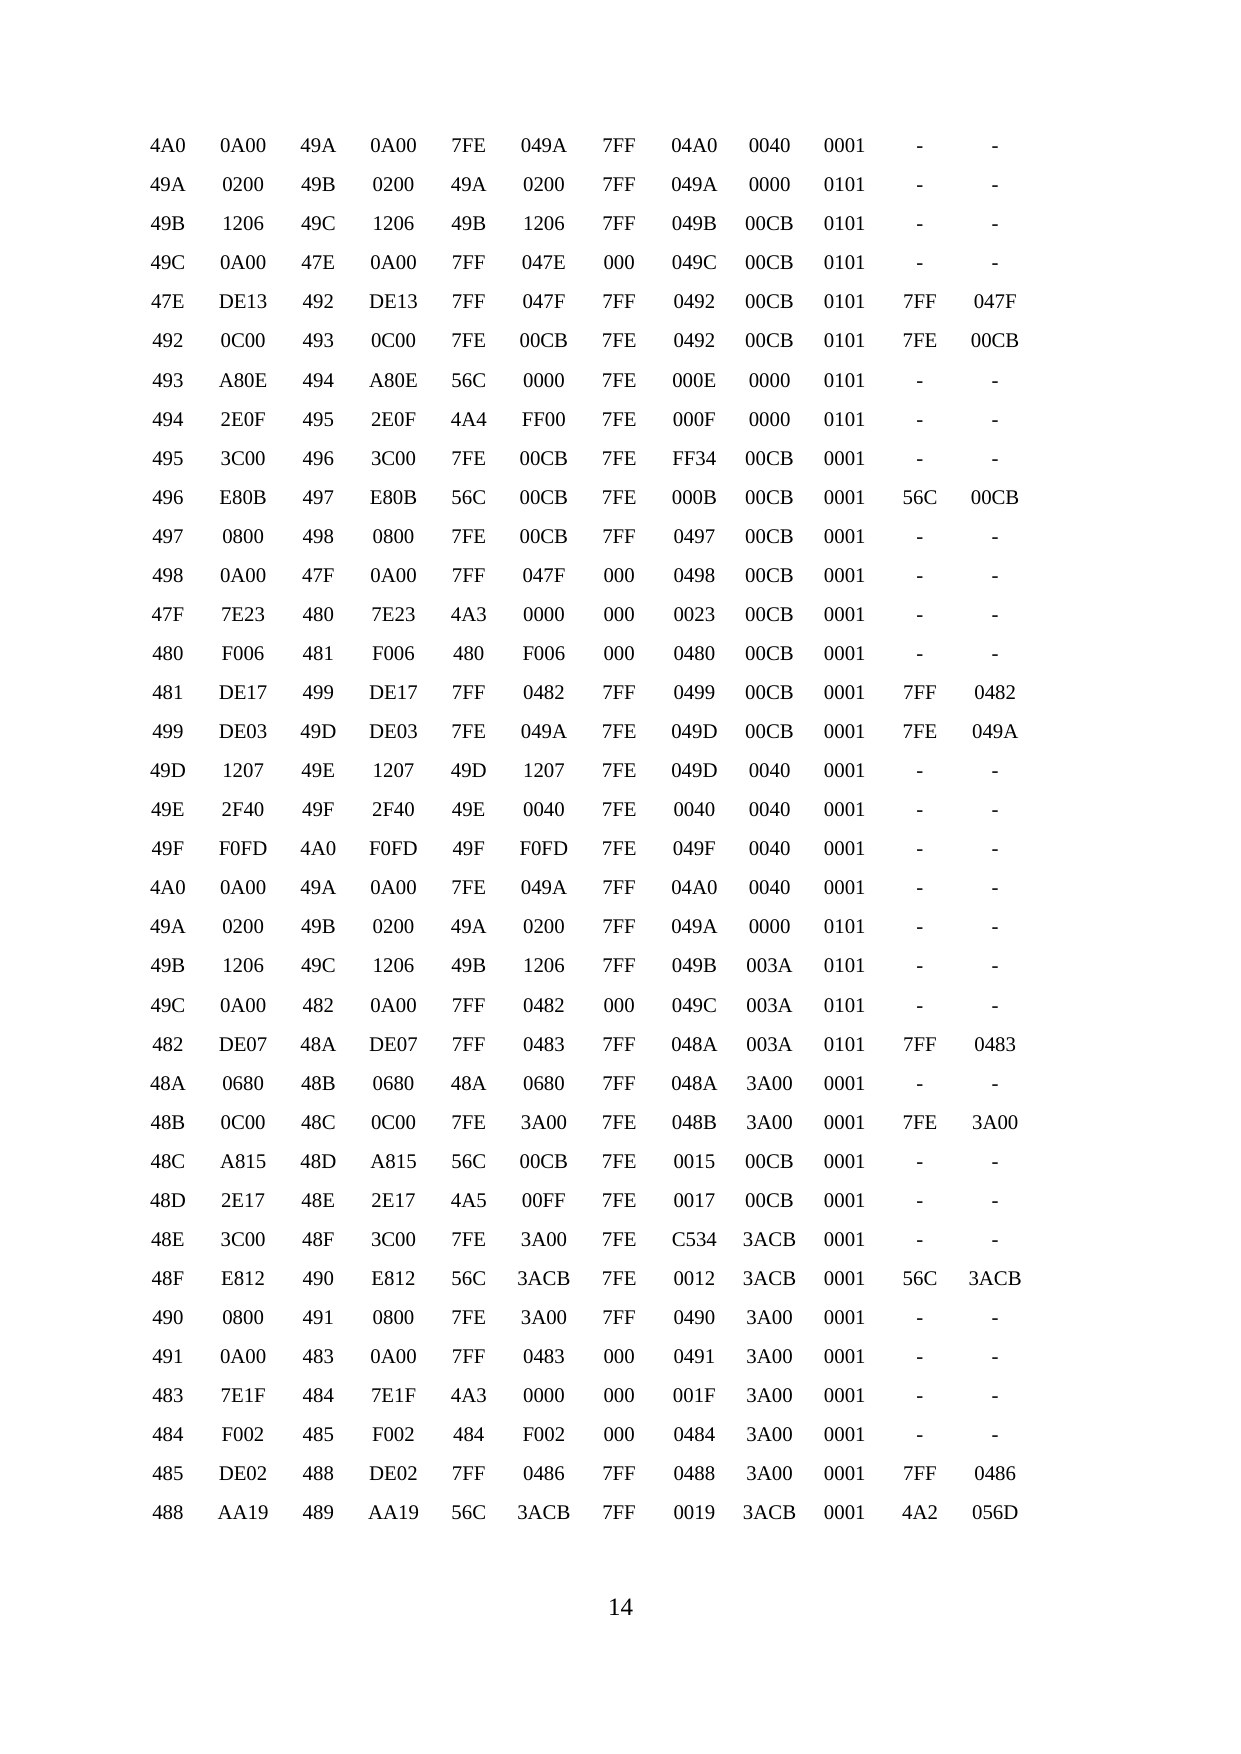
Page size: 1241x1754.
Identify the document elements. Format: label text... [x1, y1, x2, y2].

table_cell DE13 [356, 289, 431, 328]
table_cell 4A5 [431, 1188, 506, 1227]
table_cell 497 [280, 485, 356, 524]
table_cell 56C [431, 1500, 506, 1539]
table_cell 485 [280, 1422, 356, 1461]
table_cell 492 [280, 289, 356, 328]
table_cell - [957, 954, 1032, 992]
table_cell 003A [732, 954, 807, 992]
table_cell 00CB [506, 1149, 581, 1188]
table_cell 0001 [807, 1188, 882, 1227]
table_cell 0001 [807, 1227, 882, 1266]
table_cell 48B [280, 1071, 356, 1110]
table_cell 0A00 [356, 875, 431, 914]
table_cell - [882, 954, 957, 992]
table_cell DE17 [356, 680, 431, 719]
table_cell 7FF [882, 1032, 957, 1071]
table_cell 7FF [431, 563, 506, 602]
table_cell 0001 [807, 1500, 882, 1539]
table_cell 483 [130, 1383, 205, 1422]
table_cell 1206 [205, 211, 280, 250]
table_cell 482 [130, 1032, 205, 1071]
table_cell 49C [130, 993, 205, 1032]
table_cell 47E [130, 289, 205, 328]
table_cell 04A0 [656, 133, 732, 172]
table_cell 4A2 [882, 1500, 957, 1539]
table_cell - [882, 368, 957, 407]
table_cell 0012 [656, 1266, 732, 1305]
table_cell 49D [280, 719, 356, 758]
table_cell 0488 [656, 1461, 732, 1500]
table_cell 49C [280, 954, 356, 992]
table_cell 0A00 [356, 563, 431, 602]
table_cell - [957, 602, 1032, 641]
table_cell A815 [205, 1149, 280, 1188]
table_cell 0480 [656, 641, 732, 680]
table_cell - [882, 524, 957, 563]
table_cell 499 [280, 680, 356, 719]
table_cell 00CB [732, 563, 807, 602]
table_cell 2F40 [356, 797, 431, 836]
table_cell 00CB [732, 211, 807, 250]
table_cell 0001 [807, 719, 882, 758]
table_cell 1207 [506, 758, 581, 797]
table_cell 7FF [431, 680, 506, 719]
table_cell - [957, 250, 1032, 289]
table_cell 0200 [205, 914, 280, 953]
table_cell 3A00 [732, 1071, 807, 1110]
table_cell 001F [656, 1383, 732, 1422]
table_cell 0101 [807, 289, 882, 328]
table_cell 488 [130, 1500, 205, 1539]
table_cell 000 [581, 602, 656, 641]
table_cell 0101 [807, 211, 882, 250]
table_cell 497 [130, 524, 205, 563]
table_cell 4A3 [431, 1383, 506, 1422]
table_cell 049B [656, 211, 732, 250]
table_cell 0101 [807, 250, 882, 289]
table_cell 0482 [506, 993, 581, 1032]
table_cell - [957, 211, 1032, 250]
table_cell 1207 [356, 758, 431, 797]
table_cell 0483 [957, 1032, 1032, 1071]
table_cell 049F [656, 836, 732, 875]
table_cell 7FF [581, 1461, 656, 1500]
table_cell 0001 [807, 641, 882, 680]
table_cell 7FF [581, 211, 656, 250]
table_cell DE02 [205, 1461, 280, 1500]
table_cell - [957, 446, 1032, 485]
table_cell 0000 [506, 602, 581, 641]
table_cell 00FF [506, 1188, 581, 1227]
table_cell 0001 [807, 1305, 882, 1344]
table_cell 003A [732, 1032, 807, 1071]
table_cell 48A [431, 1071, 506, 1110]
table_cell 485 [130, 1461, 205, 1500]
table_cell 49C [280, 211, 356, 250]
table_cell 049A [656, 914, 732, 953]
table_cell 0101 [807, 368, 882, 407]
table_cell 2E17 [356, 1188, 431, 1227]
table_cell 0499 [656, 680, 732, 719]
table_cell 0C00 [356, 1110, 431, 1149]
table_cell 0040 [732, 758, 807, 797]
table_cell 49A [280, 133, 356, 172]
table_cell 00CB [506, 524, 581, 563]
table_cell 0484 [656, 1422, 732, 1461]
table_cell - [957, 641, 1032, 680]
table_cell - [882, 1071, 957, 1110]
table_cell 3A00 [732, 1383, 807, 1422]
table_cell 049B [656, 954, 732, 992]
table_cell 4A4 [431, 407, 506, 446]
table_cell - [882, 1305, 957, 1344]
table_cell 048B [656, 1110, 732, 1149]
table_cell 00CB [506, 446, 581, 485]
table_cell 56C [431, 1266, 506, 1305]
table_cell 0A00 [205, 1344, 280, 1383]
table_cell 3ACB [506, 1266, 581, 1305]
table_cell 49E [130, 797, 205, 836]
table_cell 3A00 [732, 1305, 807, 1344]
table_cell A815 [356, 1149, 431, 1188]
table_cell F006 [205, 641, 280, 680]
table_cell 3A00 [732, 1422, 807, 1461]
table_cell 493 [280, 329, 356, 367]
table_cell 56C [882, 485, 957, 524]
table_cell F002 [356, 1422, 431, 1461]
table_cell 0000 [732, 172, 807, 211]
table_cell 0101 [807, 329, 882, 367]
table_cell 3A00 [732, 1110, 807, 1149]
table_cell 0001 [807, 1149, 882, 1188]
table_cell 0A00 [205, 133, 280, 172]
table_cell 0200 [506, 914, 581, 953]
table_cell 003A [732, 993, 807, 1032]
table_cell 0040 [732, 836, 807, 875]
table_cell 47F [130, 602, 205, 641]
table_cell 0200 [356, 914, 431, 953]
table_cell 0001 [807, 524, 882, 563]
table_cell 4A0 [130, 875, 205, 914]
table_cell 1206 [356, 211, 431, 250]
table_cell 56C [431, 368, 506, 407]
table_cell 3ACB [732, 1500, 807, 1539]
table_cell 7FE [431, 875, 506, 914]
table_cell 3A00 [506, 1110, 581, 1149]
table_cell E812 [205, 1266, 280, 1305]
table_cell 0040 [732, 797, 807, 836]
table_cell 481 [280, 641, 356, 680]
table_cell 0101 [807, 172, 882, 211]
table_cell 7FF [581, 1032, 656, 1071]
table_cell - [882, 1188, 957, 1227]
table_cell 7FF [431, 993, 506, 1032]
table_cell 00CB [732, 680, 807, 719]
table_cell 7FF [581, 875, 656, 914]
table_cell 0680 [205, 1071, 280, 1110]
table_cell 00CB [732, 1188, 807, 1227]
table_cell 4A0 [280, 836, 356, 875]
table_cell 0001 [807, 1110, 882, 1149]
table_cell 000 [581, 1344, 656, 1383]
table_cell 7FF [431, 1461, 506, 1500]
table_cell 0200 [506, 172, 581, 211]
table_cell 7FE [581, 446, 656, 485]
table_cell - [957, 1383, 1032, 1422]
table_cell 7FF [431, 289, 506, 328]
table_cell A80E [205, 368, 280, 407]
table_cell - [957, 1188, 1032, 1227]
table_cell 484 [431, 1422, 506, 1461]
table_cell 3A00 [732, 1461, 807, 1500]
table_cell 7FE [581, 485, 656, 524]
table_cell - [882, 758, 957, 797]
table_cell 0491 [656, 1344, 732, 1383]
table_cell 7FE [431, 133, 506, 172]
table_cell 49D [130, 758, 205, 797]
table_cell 00CB [732, 602, 807, 641]
table_cell 047F [957, 289, 1032, 328]
table_cell 4A3 [431, 602, 506, 641]
table_cell 7E23 [356, 602, 431, 641]
table_cell 0001 [807, 758, 882, 797]
table_cell 000 [581, 1422, 656, 1461]
table_cell 7FE [431, 1305, 506, 1344]
table_cell 7FE [431, 719, 506, 758]
table_cell DE07 [356, 1032, 431, 1071]
table_cell - [957, 1071, 1032, 1110]
table_cell 3ACB [506, 1500, 581, 1539]
table_cell 0800 [205, 1305, 280, 1344]
table_cell 048A [656, 1032, 732, 1071]
table_cell 7FF [581, 1071, 656, 1110]
table_cell 7FF [581, 1305, 656, 1344]
table_cell 489 [280, 1500, 356, 1539]
table_cell 00CB [957, 485, 1032, 524]
table_cell 3C00 [205, 1227, 280, 1266]
table_cell - [882, 211, 957, 250]
table_cell 3ACB [732, 1227, 807, 1266]
table_cell 0001 [807, 680, 882, 719]
table_cell 7FE [581, 329, 656, 367]
table_cell 494 [280, 368, 356, 407]
table_cell 496 [130, 485, 205, 524]
table_cell 0001 [807, 602, 882, 641]
table_cell 0A00 [356, 250, 431, 289]
table_cell F002 [205, 1422, 280, 1461]
table_cell 0040 [732, 133, 807, 172]
table_cell 0001 [807, 1071, 882, 1110]
table_cell E80B [205, 485, 280, 524]
table_cell 0001 [807, 446, 882, 485]
table_cell - [882, 446, 957, 485]
table_cell - [882, 602, 957, 641]
table_cell 7FF [581, 289, 656, 328]
table_cell 1206 [506, 954, 581, 992]
table_cell - [882, 172, 957, 211]
table_cell 7FF [882, 289, 957, 328]
table_cell 7E23 [205, 602, 280, 641]
table_cell 0486 [506, 1461, 581, 1500]
table_cell 0492 [656, 289, 732, 328]
table_cell - [882, 1383, 957, 1422]
table_cell 00CB [506, 329, 581, 367]
table_cell - [957, 133, 1032, 172]
table_cell 0001 [807, 1344, 882, 1383]
table_cell 1206 [506, 211, 581, 250]
table_cell - [957, 563, 1032, 602]
table_cell 491 [280, 1305, 356, 1344]
table_cell 48B [130, 1110, 205, 1149]
table_cell 49B [431, 211, 506, 250]
table_cell 0040 [656, 797, 732, 836]
table_cell 2E0F [205, 407, 280, 446]
table_cell 7FE [581, 758, 656, 797]
table_cell 049A [656, 172, 732, 211]
table_cell - [957, 407, 1032, 446]
table_cell 0015 [656, 1149, 732, 1188]
table_cell 0200 [356, 172, 431, 211]
table_cell F0FD [205, 836, 280, 875]
table_cell 7FF [882, 680, 957, 719]
table_cell 7FE [882, 1110, 957, 1149]
table_cell 0680 [506, 1071, 581, 1110]
table_cell 49D [431, 758, 506, 797]
table_cell 495 [280, 407, 356, 446]
table_cell 0023 [656, 602, 732, 641]
table_cell 0483 [506, 1032, 581, 1071]
table_cell 480 [431, 641, 506, 680]
table_cell E80B [356, 485, 431, 524]
table_cell 492 [130, 329, 205, 367]
table_cell 0A00 [205, 250, 280, 289]
table_cell 480 [130, 641, 205, 680]
table_cell AA19 [205, 1500, 280, 1539]
table_cell 00CB [732, 719, 807, 758]
table_cell 48E [130, 1227, 205, 1266]
table_cell 496 [280, 446, 356, 485]
table_cell 0001 [807, 1461, 882, 1500]
table_cell 0A00 [356, 1344, 431, 1383]
table_cell 0800 [356, 524, 431, 563]
table_cell 0001 [807, 133, 882, 172]
table_cell 3C00 [205, 446, 280, 485]
table_cell 7FF [581, 914, 656, 953]
table_cell 48A [280, 1032, 356, 1071]
table_cell 7FF [581, 1500, 656, 1539]
table_cell 0482 [506, 680, 581, 719]
table_cell 3A00 [506, 1227, 581, 1266]
table_cell 56C [431, 485, 506, 524]
table_cell 7FE [581, 1188, 656, 1227]
table_cell 3A00 [957, 1110, 1032, 1149]
table_cell 0101 [807, 407, 882, 446]
table_cell 482 [280, 993, 356, 1032]
table_cell 0200 [205, 172, 280, 211]
table_cell - [957, 758, 1032, 797]
table_cell - [882, 641, 957, 680]
table_cell 494 [130, 407, 205, 446]
table_cell - [957, 524, 1032, 563]
table_cell - [882, 993, 957, 1032]
table_cell 0482 [957, 680, 1032, 719]
table_cell 0C00 [356, 329, 431, 367]
table_cell 7FF [581, 680, 656, 719]
table_cell DE02 [356, 1461, 431, 1500]
table_cell 7FE [581, 797, 656, 836]
table_cell 49B [130, 211, 205, 250]
table_cell 49A [130, 914, 205, 953]
table_cell - [957, 875, 1032, 914]
table_cell 7FE [882, 329, 957, 367]
table_cell 0001 [807, 836, 882, 875]
table_cell 000E [656, 368, 732, 407]
table_cell 056D [957, 1500, 1032, 1539]
table_cell 000F [656, 407, 732, 446]
table_cell 0019 [656, 1500, 732, 1539]
table_cell 1207 [205, 758, 280, 797]
table_cell 048A [656, 1071, 732, 1110]
table_cell 049A [506, 875, 581, 914]
table_cell F002 [506, 1422, 581, 1461]
table_cell 7FE [431, 524, 506, 563]
table_cell 7FE [431, 1227, 506, 1266]
table_cell 490 [280, 1266, 356, 1305]
table_cell - [957, 836, 1032, 875]
table_cell 49A [431, 172, 506, 211]
table_cell 49B [130, 954, 205, 992]
table_cell 0001 [807, 1266, 882, 1305]
table_cell 047F [506, 289, 581, 328]
table_cell 000 [581, 1383, 656, 1422]
table_cell 0A00 [356, 993, 431, 1032]
table_cell 7FE [581, 407, 656, 446]
table_cell 0000 [506, 368, 581, 407]
table_cell 0490 [656, 1305, 732, 1344]
table_cell 0101 [807, 993, 882, 1032]
table_cell DE07 [205, 1032, 280, 1071]
table_cell 48D [130, 1188, 205, 1227]
table_cell - [957, 368, 1032, 407]
table_cell 00CB [732, 329, 807, 367]
table_cell 0001 [807, 1383, 882, 1422]
table_cell 3C00 [356, 1227, 431, 1266]
table_cell DE03 [356, 719, 431, 758]
table_cell 7FF [431, 1344, 506, 1383]
table_cell 56C [431, 1149, 506, 1188]
table_cell 000 [581, 641, 656, 680]
table_cell 48C [280, 1110, 356, 1149]
table_cell 498 [280, 524, 356, 563]
table_cell FF00 [506, 407, 581, 446]
table_cell 7FE [581, 368, 656, 407]
table_cell 0680 [356, 1071, 431, 1110]
table_cell 49F [280, 797, 356, 836]
table_cell 047F [506, 563, 581, 602]
table_cell 7FE [581, 836, 656, 875]
table_cell 049D [656, 758, 732, 797]
table_cell 049A [957, 719, 1032, 758]
table_cell - [882, 914, 957, 953]
table_cell AA19 [356, 1500, 431, 1539]
table_cell 47E [280, 250, 356, 289]
table_cell 49E [431, 797, 506, 836]
table_cell 3A00 [506, 1305, 581, 1344]
table_cell 049A [506, 719, 581, 758]
table_cell 00CB [732, 289, 807, 328]
table_cell 3A00 [732, 1344, 807, 1383]
table_cell 7FE [581, 1149, 656, 1188]
table_cell 7FF [882, 1461, 957, 1500]
table_cell - [957, 1227, 1032, 1266]
table_cell 0C00 [205, 1110, 280, 1149]
table_cell 000 [581, 563, 656, 602]
table_cell F0FD [356, 836, 431, 875]
table_cell - [957, 797, 1032, 836]
table_cell 481 [130, 680, 205, 719]
table_cell - [882, 1422, 957, 1461]
table_cell 00CB [732, 250, 807, 289]
table_cell A80E [356, 368, 431, 407]
table_cell 0483 [506, 1344, 581, 1383]
table_cell 7FF [581, 954, 656, 992]
table_cell 00CB [732, 1149, 807, 1188]
table_cell 49C [130, 250, 205, 289]
table_cell 49A [130, 172, 205, 211]
table_cell 49B [280, 914, 356, 953]
table_cell 0001 [807, 485, 882, 524]
table_cell 0000 [732, 368, 807, 407]
table_cell 7FF [431, 250, 506, 289]
table_cell - [957, 1149, 1032, 1188]
table_cell 7FE [431, 1110, 506, 1149]
table_cell DE17 [205, 680, 280, 719]
table_cell 49B [280, 172, 356, 211]
table_cell - [957, 993, 1032, 1032]
table_cell - [882, 797, 957, 836]
table_cell 0000 [732, 407, 807, 446]
table_cell 00CB [732, 524, 807, 563]
table_cell 2F40 [205, 797, 280, 836]
table_cell 3C00 [356, 446, 431, 485]
table_cell 0A00 [205, 875, 280, 914]
table_cell 483 [280, 1344, 356, 1383]
table_cell 48E [280, 1188, 356, 1227]
table_cell 48F [130, 1266, 205, 1305]
table_cell 488 [280, 1461, 356, 1500]
table_cell 7FE [431, 329, 506, 367]
table_cell 480 [280, 602, 356, 641]
table_cell - [957, 1344, 1032, 1383]
table_cell 3ACB [732, 1266, 807, 1305]
table_cell 48D [280, 1149, 356, 1188]
table_cell - [957, 914, 1032, 953]
table_cell 7FE [581, 1227, 656, 1266]
table_cell 7FF [581, 172, 656, 211]
table_cell 00CB [732, 641, 807, 680]
table_cell DE13 [205, 289, 280, 328]
table_cell 491 [130, 1344, 205, 1383]
table_cell 0001 [807, 797, 882, 836]
table_cell 49B [431, 954, 506, 992]
table_cell 48F [280, 1227, 356, 1266]
table_cell - [957, 172, 1032, 211]
table_cell - [882, 1149, 957, 1188]
table_cell F0FD [506, 836, 581, 875]
table_cell 49A [431, 914, 506, 953]
table_cell F006 [506, 641, 581, 680]
table_cell 0101 [807, 1032, 882, 1071]
table_cell 000 [581, 250, 656, 289]
table_cell 484 [280, 1383, 356, 1422]
table_cell 3ACB [957, 1266, 1032, 1305]
table_cell 2E17 [205, 1188, 280, 1227]
table_cell 7FE [882, 719, 957, 758]
table_cell 0101 [807, 914, 882, 953]
table_cell 49F [130, 836, 205, 875]
table_cell 049D [656, 719, 732, 758]
table_cell 48A [130, 1071, 205, 1110]
table_cell 7FF [581, 133, 656, 172]
table_cell 0001 [807, 875, 882, 914]
table_cell 0040 [732, 875, 807, 914]
table_cell 0000 [506, 1383, 581, 1422]
table_cell 7FF [431, 1032, 506, 1071]
table_cell 00CB [732, 446, 807, 485]
table_cell 0800 [356, 1305, 431, 1344]
table_cell 484 [130, 1422, 205, 1461]
table_cell - [957, 1422, 1032, 1461]
table_cell FF34 [656, 446, 732, 485]
table_cell 49E [280, 758, 356, 797]
table_cell 493 [130, 368, 205, 407]
table_cell - [882, 250, 957, 289]
table_cell 049A [506, 133, 581, 172]
table_cell 0C00 [205, 329, 280, 367]
table_cell 1206 [356, 954, 431, 992]
table_cell 049C [656, 993, 732, 1032]
table_cell 04A0 [656, 875, 732, 914]
table_cell 7FF [581, 524, 656, 563]
table_cell 7E1F [205, 1383, 280, 1422]
table_cell 00CB [957, 329, 1032, 367]
table_cell E812 [356, 1266, 431, 1305]
table_cell 000B [656, 485, 732, 524]
table_cell 0101 [807, 954, 882, 992]
table_cell 7FE [581, 1266, 656, 1305]
table_cell 499 [130, 719, 205, 758]
table_cell 0000 [732, 914, 807, 953]
table_cell 0A00 [205, 993, 280, 1032]
table_cell 49F [431, 836, 506, 875]
table_cell 047E [506, 250, 581, 289]
table_cell 0017 [656, 1188, 732, 1227]
table_cell 049C [656, 250, 732, 289]
table_cell 0800 [205, 524, 280, 563]
table_cell 0497 [656, 524, 732, 563]
table_cell 00CB [732, 485, 807, 524]
table_cell 56C [882, 1266, 957, 1305]
table_cell 1206 [205, 954, 280, 992]
table_cell - [882, 1227, 957, 1266]
table_cell 0040 [506, 797, 581, 836]
table_cell 0486 [957, 1461, 1032, 1500]
table_cell 48C [130, 1149, 205, 1188]
table_cell - [882, 836, 957, 875]
table_cell 0001 [807, 563, 882, 602]
table_cell 7FE [581, 719, 656, 758]
table_cell 0492 [656, 329, 732, 367]
table_cell C534 [656, 1227, 732, 1266]
table_cell 495 [130, 446, 205, 485]
table_cell 7FE [431, 446, 506, 485]
table_cell 0A00 [356, 133, 431, 172]
table_cell 7E1F [356, 1383, 431, 1422]
table_cell - [882, 563, 957, 602]
table_cell 490 [130, 1305, 205, 1344]
table_cell 000 [581, 993, 656, 1032]
table_cell 00CB [506, 485, 581, 524]
table_cell 498 [130, 563, 205, 602]
table_cell - [957, 1305, 1032, 1344]
table_cell 4A0 [130, 133, 205, 172]
table_cell F006 [356, 641, 431, 680]
table_cell 0498 [656, 563, 732, 602]
table_cell DE03 [205, 719, 280, 758]
table_cell 7FE [581, 1110, 656, 1149]
table_cell 2E0F [356, 407, 431, 446]
table_cell 47F [280, 563, 356, 602]
table_cell - [882, 407, 957, 446]
table_cell 0001 [807, 1422, 882, 1461]
table_cell 49A [280, 875, 356, 914]
table_cell - [882, 1344, 957, 1383]
table_cell - [882, 875, 957, 914]
table_cell - [882, 133, 957, 172]
table_cell 0A00 [205, 563, 280, 602]
